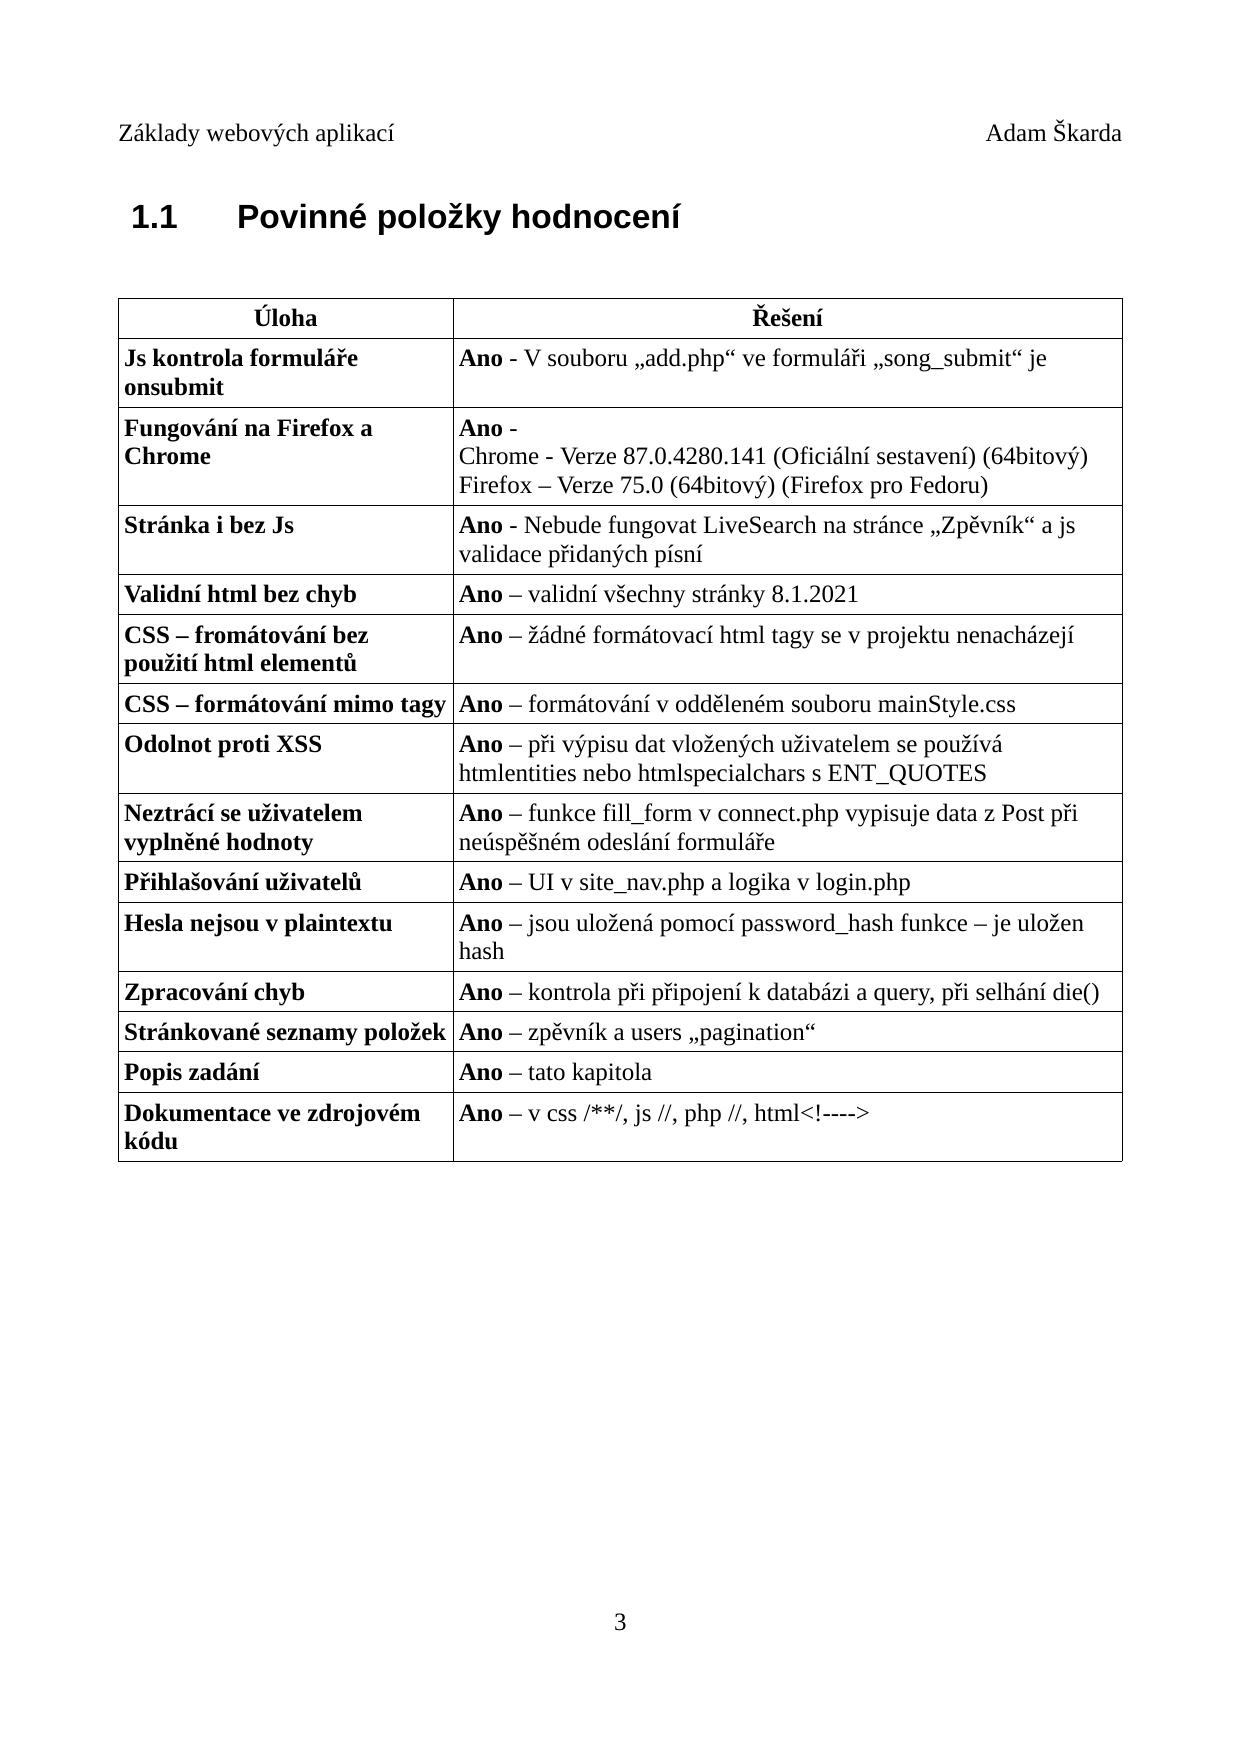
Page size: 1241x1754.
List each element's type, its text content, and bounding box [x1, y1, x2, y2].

table_header Řešení [454, 299, 1122, 338]
table_cell Odolnot proti XSS [119, 724, 453, 792]
table_cell Ano – tato kapitola [454, 1052, 1122, 1092]
table_cell Zpracování chyb [119, 972, 453, 1011]
table_header Úloha [119, 299, 453, 338]
table_cell Ano – zpěvník a users „pagination“ [454, 1012, 1122, 1051]
table_cell Ano – žádné formátovací html tagy se v projektu nenacházejí [454, 615, 1122, 683]
table_cell Validní html bez chyb [119, 575, 453, 614]
table_cell CSS – formátování mimo tagy [119, 684, 453, 723]
table_cell Ano – v css /**/, js //, php //, html<!----> [454, 1093, 1122, 1161]
table_cell CSS – fromátování bez použití html elementů [119, 615, 453, 683]
table_cell Ano - V souboru „add.php“ ve formuláři „song_submit“ je [454, 339, 1122, 407]
table_cell Stránkované seznamy položek [119, 1012, 453, 1051]
table_cell Ano - Chrome - Verze 87.0.4280.141 (Oficiální sestavení) (64bitový) Firefox – Verze 75.0 (64bitový) (Firefox pro Fedoru) [454, 408, 1122, 504]
table_cell Ano – funkce fill_form v connect.php vypisuje data z Post při neúspěšném odeslání formuláře [454, 794, 1122, 861]
table_cell Hesla nejsou v plaintextu [119, 903, 453, 971]
table_cell Popis zadání [119, 1052, 453, 1092]
table_cell Ano – při výpisu dat vložených uživatelem se používá htmlentities nebo htmlspecialchars s ENT_QUOTES [454, 724, 1122, 792]
table_cell Ano - Nebude fungovat LiveSearch na stránce „Zpěvník“ a js validace přidaných písní [454, 506, 1122, 574]
table_cell Ano – kontrola při připojení k databázi a query, při selhání die() [454, 972, 1122, 1011]
table_cell Ano – UI v site_nav.php a logika v login.php [454, 862, 1122, 902]
table_cell Fungování na Firefox a Chrome [119, 408, 453, 504]
table_cell Ano – formátování v odděleném souboru mainStyle.css [454, 684, 1122, 723]
table_cell Ano – jsou uložená pomocí password_hash funkce – je uložen hash [454, 903, 1122, 971]
table_cell Stránka i bez Js [119, 506, 453, 574]
table_cell Přihlašování uživatelů [119, 862, 453, 902]
table_cell Js kontrola formuláře onsubmit [119, 339, 453, 407]
subtitle Povinné položky hodnocení [122, 197, 1122, 236]
table_cell Dokumentace ve zdrojovém kódu [119, 1093, 453, 1161]
table_cell Ano – validní všechny stránky 8.1.2021 [454, 575, 1122, 614]
table_cell Neztrácí se uživatelem vyplněné hodnoty [119, 794, 453, 861]
